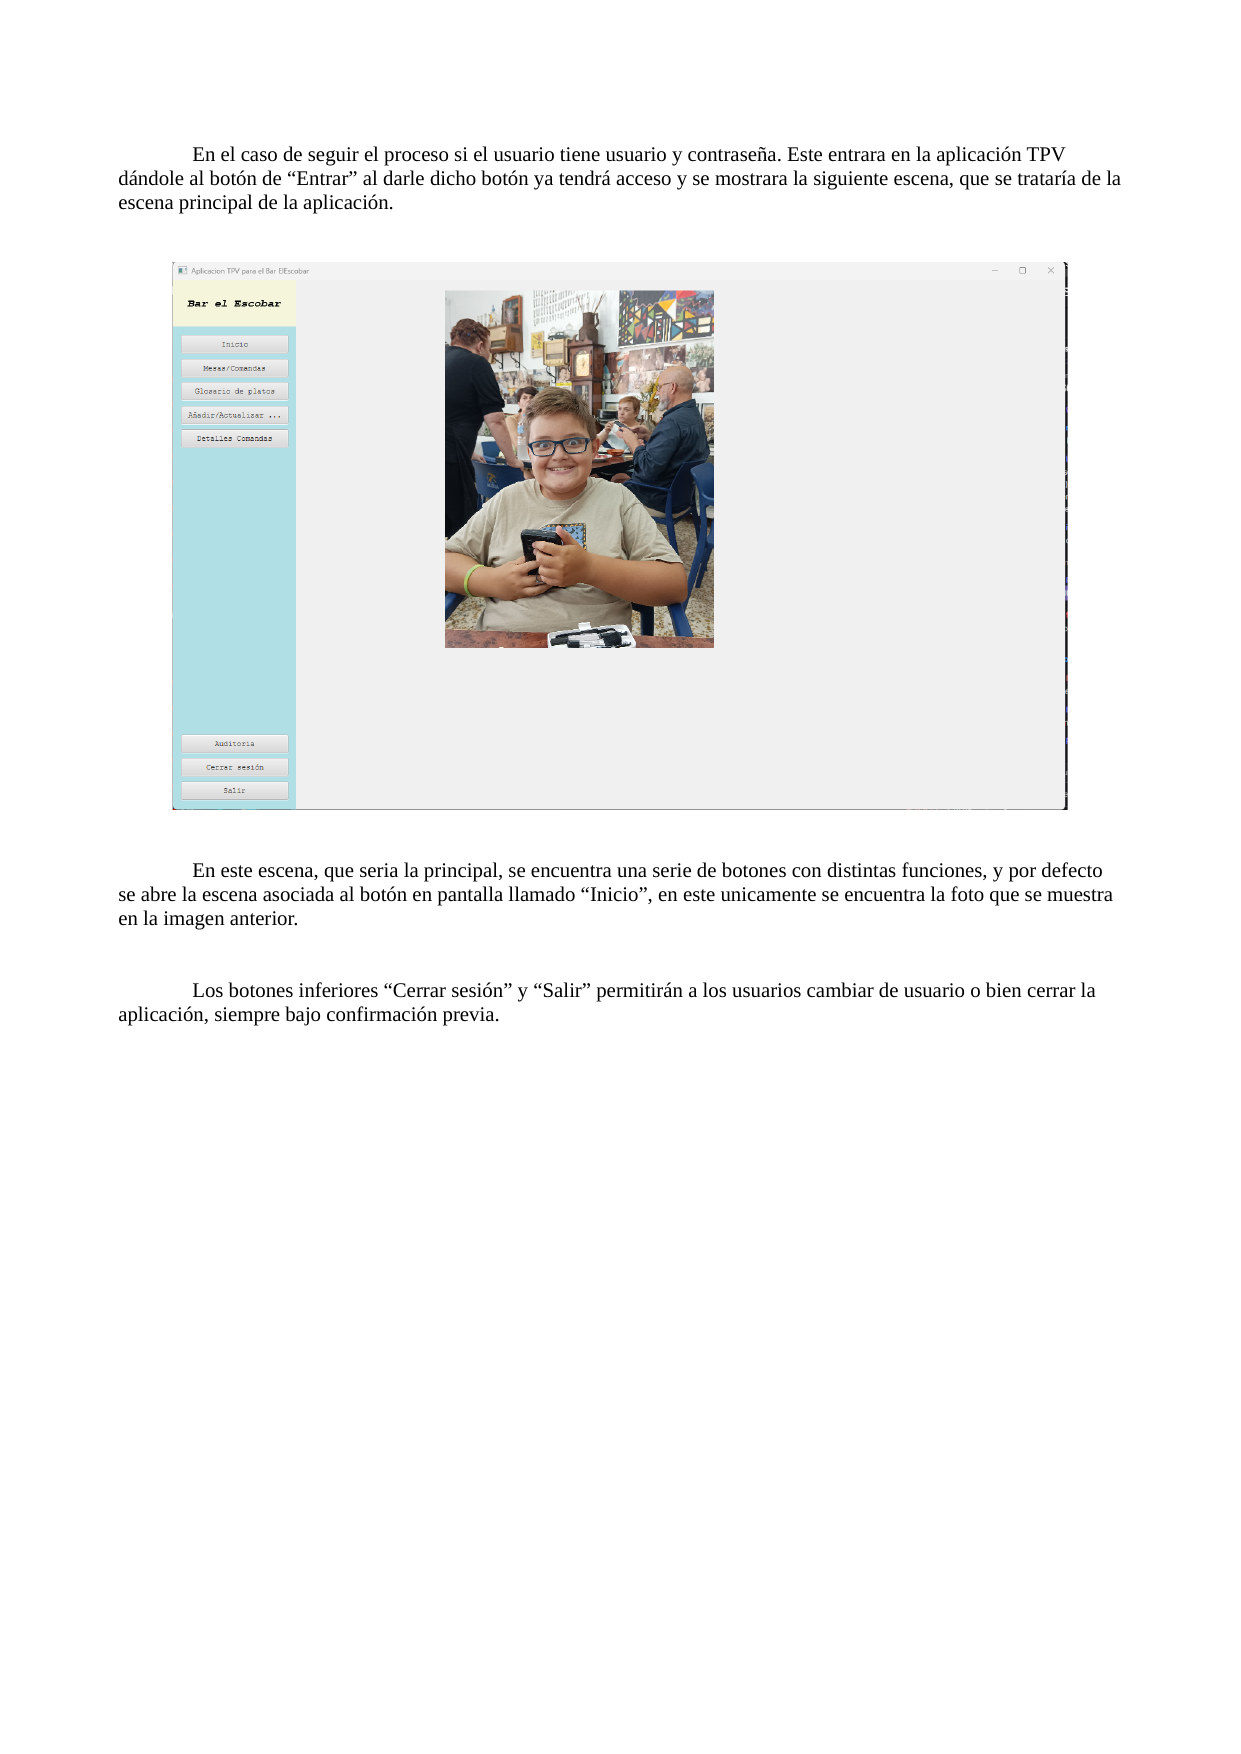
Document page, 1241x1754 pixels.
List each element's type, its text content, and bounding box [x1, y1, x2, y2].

text Los botones inferiores “Cerrar sesión” y “Salir” permitirán a los usuarios cambiar de usuario o bien cerrar la aplicación, siempre bajo confirmación previa. [118, 978, 1122, 1026]
text En el caso de seguir el proceso si el usuario tiene usuario y contraseña. Este entrara en la aplicación TPV dándole al botón de “Entrar” al darle dicho botón ya tendrá acceso y se mostrara la siguiente escena, que se trataría de la escena principal de la aplicación. [118, 142, 1122, 214]
text En este escena, que seria la principal, se encuentra una serie de botones con distintas funciones, y por defecto se abre la escena asociada al botón en pantalla llamado “Inicio”, en este unicamente se encuentra la foto que se muestra en la imagen anterior. [118, 858, 1122, 930]
picture [172, 262, 1068, 810]
